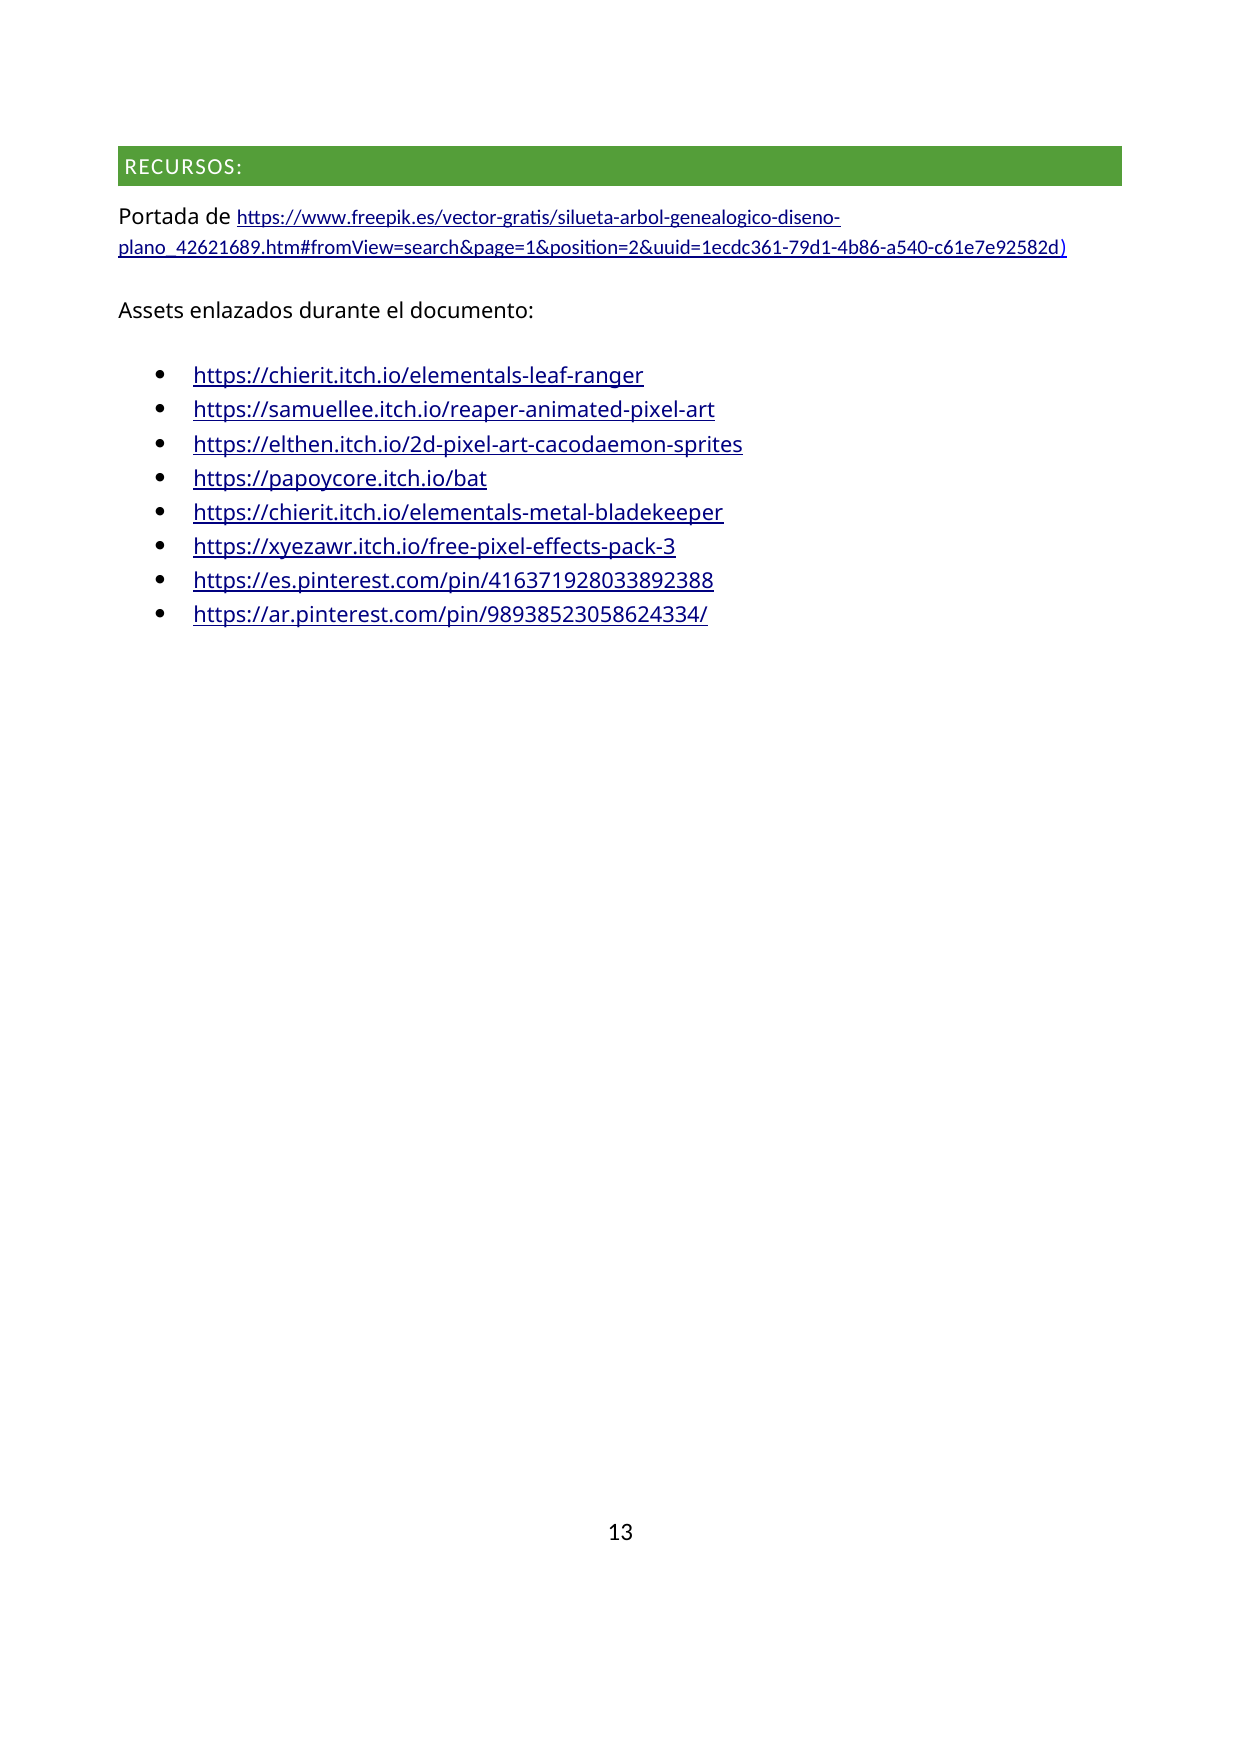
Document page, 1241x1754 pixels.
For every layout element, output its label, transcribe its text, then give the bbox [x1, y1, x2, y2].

list https://samuellee.itch.io/reaper-animated-pixel-art [156, 394, 1122, 424]
list https://ar.pinterest.com/pin/98938523058624334/ [156, 599, 1122, 629]
list https://elthen.itch.io/2d-pixel-art-cacodaemon-sprites [156, 429, 1122, 458]
list https://es.pinterest.com/pin/416371928033892388 [156, 565, 1122, 595]
list https://chierit.itch.io/elementals-metal-bladekeeper [156, 497, 1122, 527]
list https://chierit.itch.io/elementals-leaf-ranger [156, 360, 1122, 390]
text Portada de https://www.freepik.es/vector-gratis/silueta-arbol-genealogico-diseno-plano_42621689.htm#fromView=search&page=1&position=2&uuid=1ecdc361-79d1-4b86-a540-c61e7e92582d) [118, 201, 1122, 260]
text Assets enlazados durante el documento: [118, 295, 1122, 325]
list https://papoycore.itch.io/bat [156, 463, 1122, 493]
subtitle Recursos: [124, 152, 1116, 180]
list https://xyezawr.itch.io/free-pixel-effects-pack-3 [156, 531, 1122, 561]
